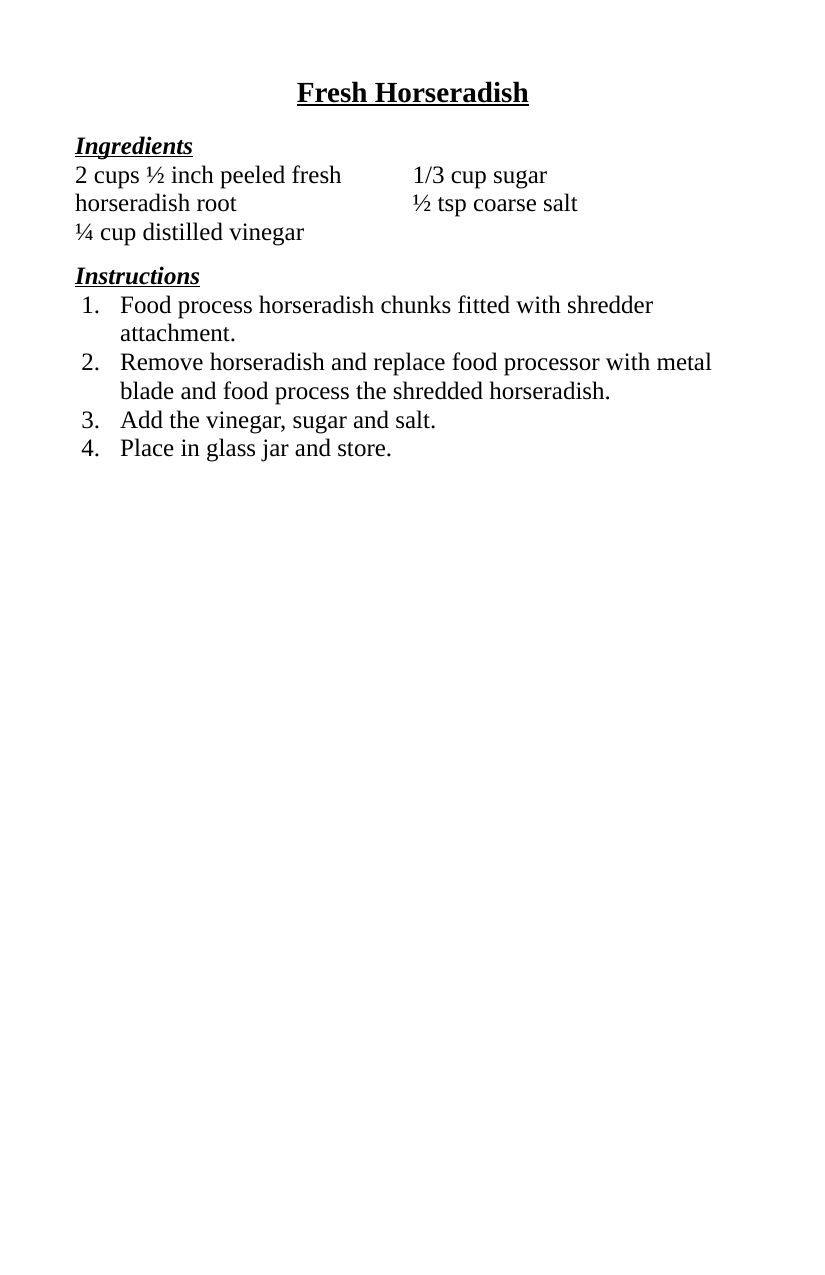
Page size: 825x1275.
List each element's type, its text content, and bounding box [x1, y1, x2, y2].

text ¼ cup distilled vinegar [75, 217, 412, 246]
list Place in glass jar and store. [75, 433, 750, 462]
list Food process horseradish chunks fitted with shredder attachment. [75, 290, 750, 347]
text 1/3 cup sugar [412, 160, 750, 188]
subtitle Ingredients [75, 131, 750, 160]
text ½ tsp coarse salt [412, 188, 750, 217]
list Remove horseradish and replace food processor with metal blade and food process the shredded horseradish. [75, 347, 750, 405]
list Add the vinegar, sugar and salt. [75, 405, 750, 433]
subtitle Instructions [75, 261, 750, 290]
subtitle Fresh Horseradish [75, 75, 750, 108]
text 2 cups ½ inch peeled fresh horseradish root [75, 160, 412, 217]
